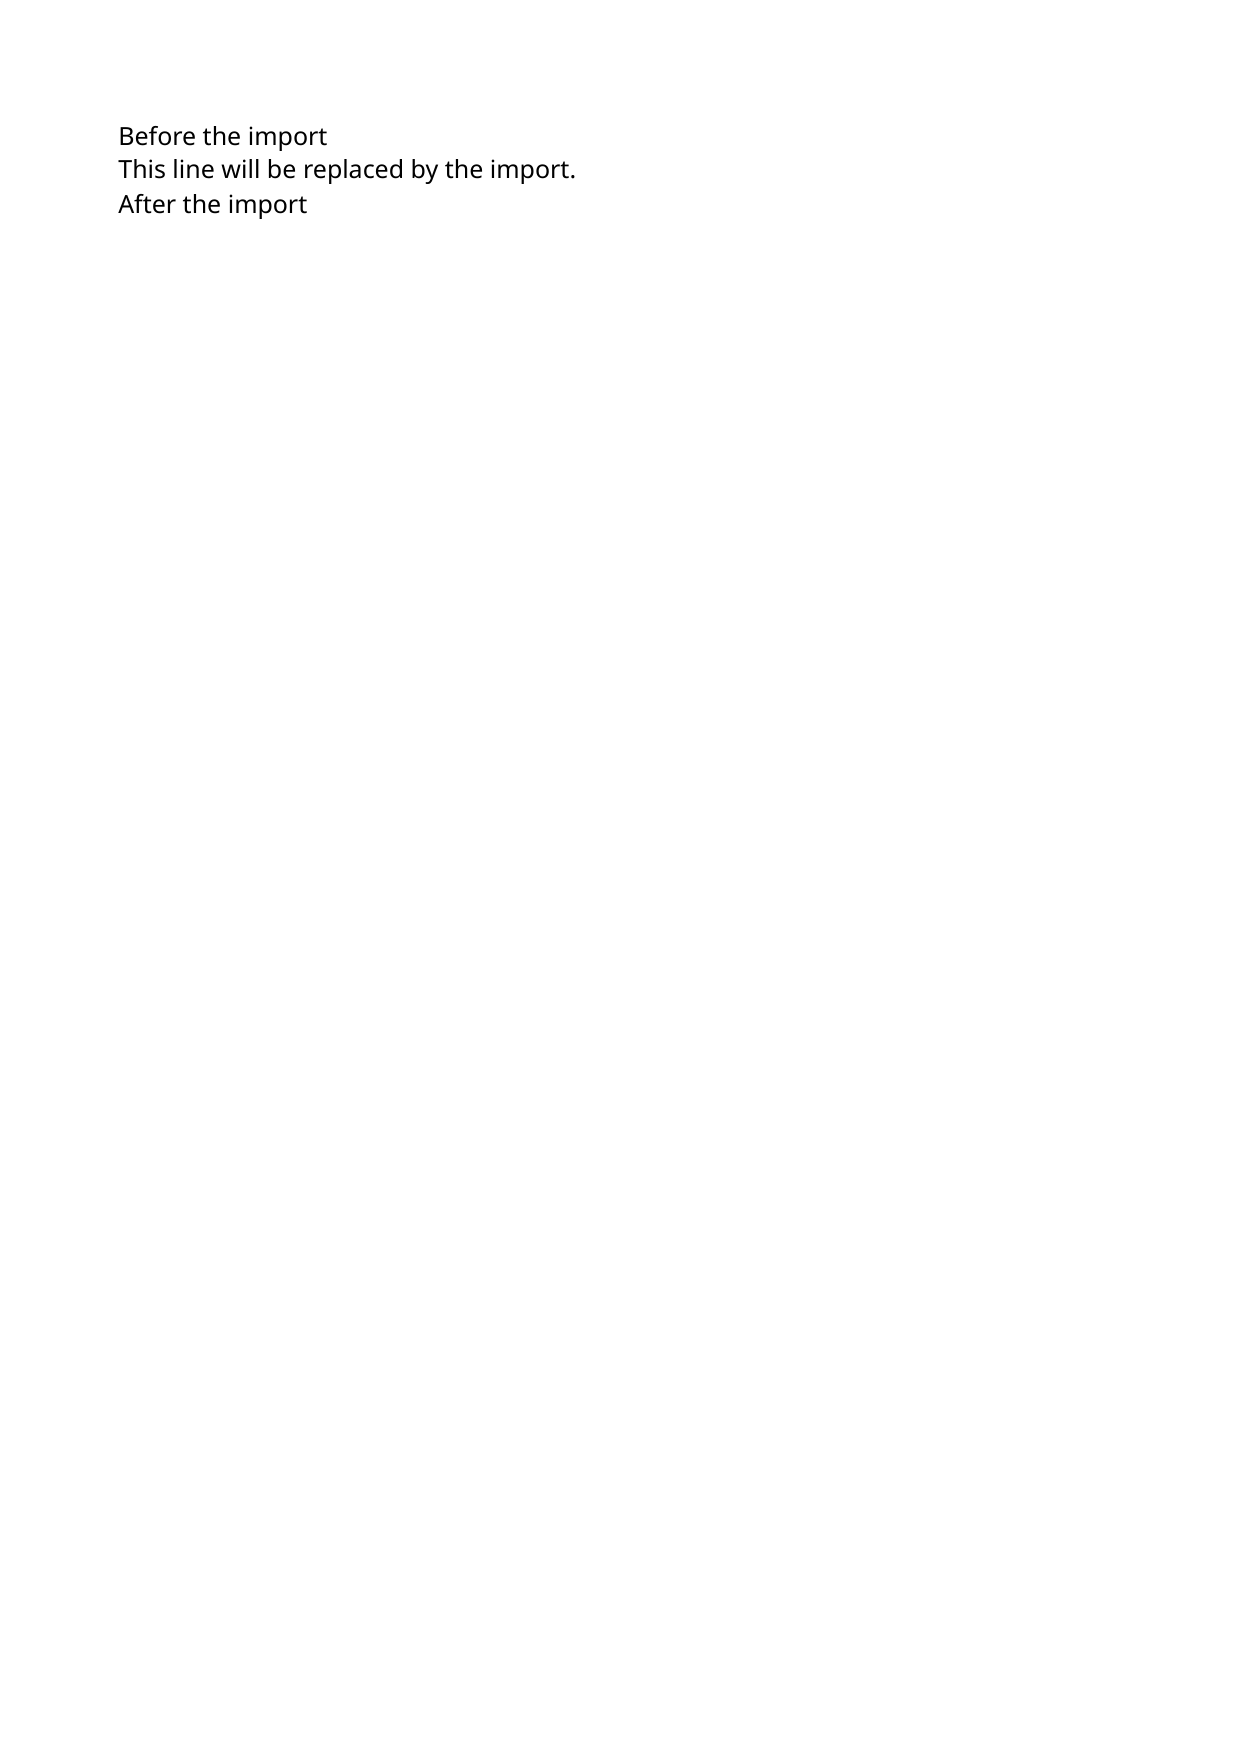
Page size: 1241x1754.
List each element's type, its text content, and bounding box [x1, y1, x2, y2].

text Before the import [118, 118, 1122, 152]
text This line will be replaced by the import. [118, 152, 1122, 186]
text After the import [118, 186, 1122, 220]
